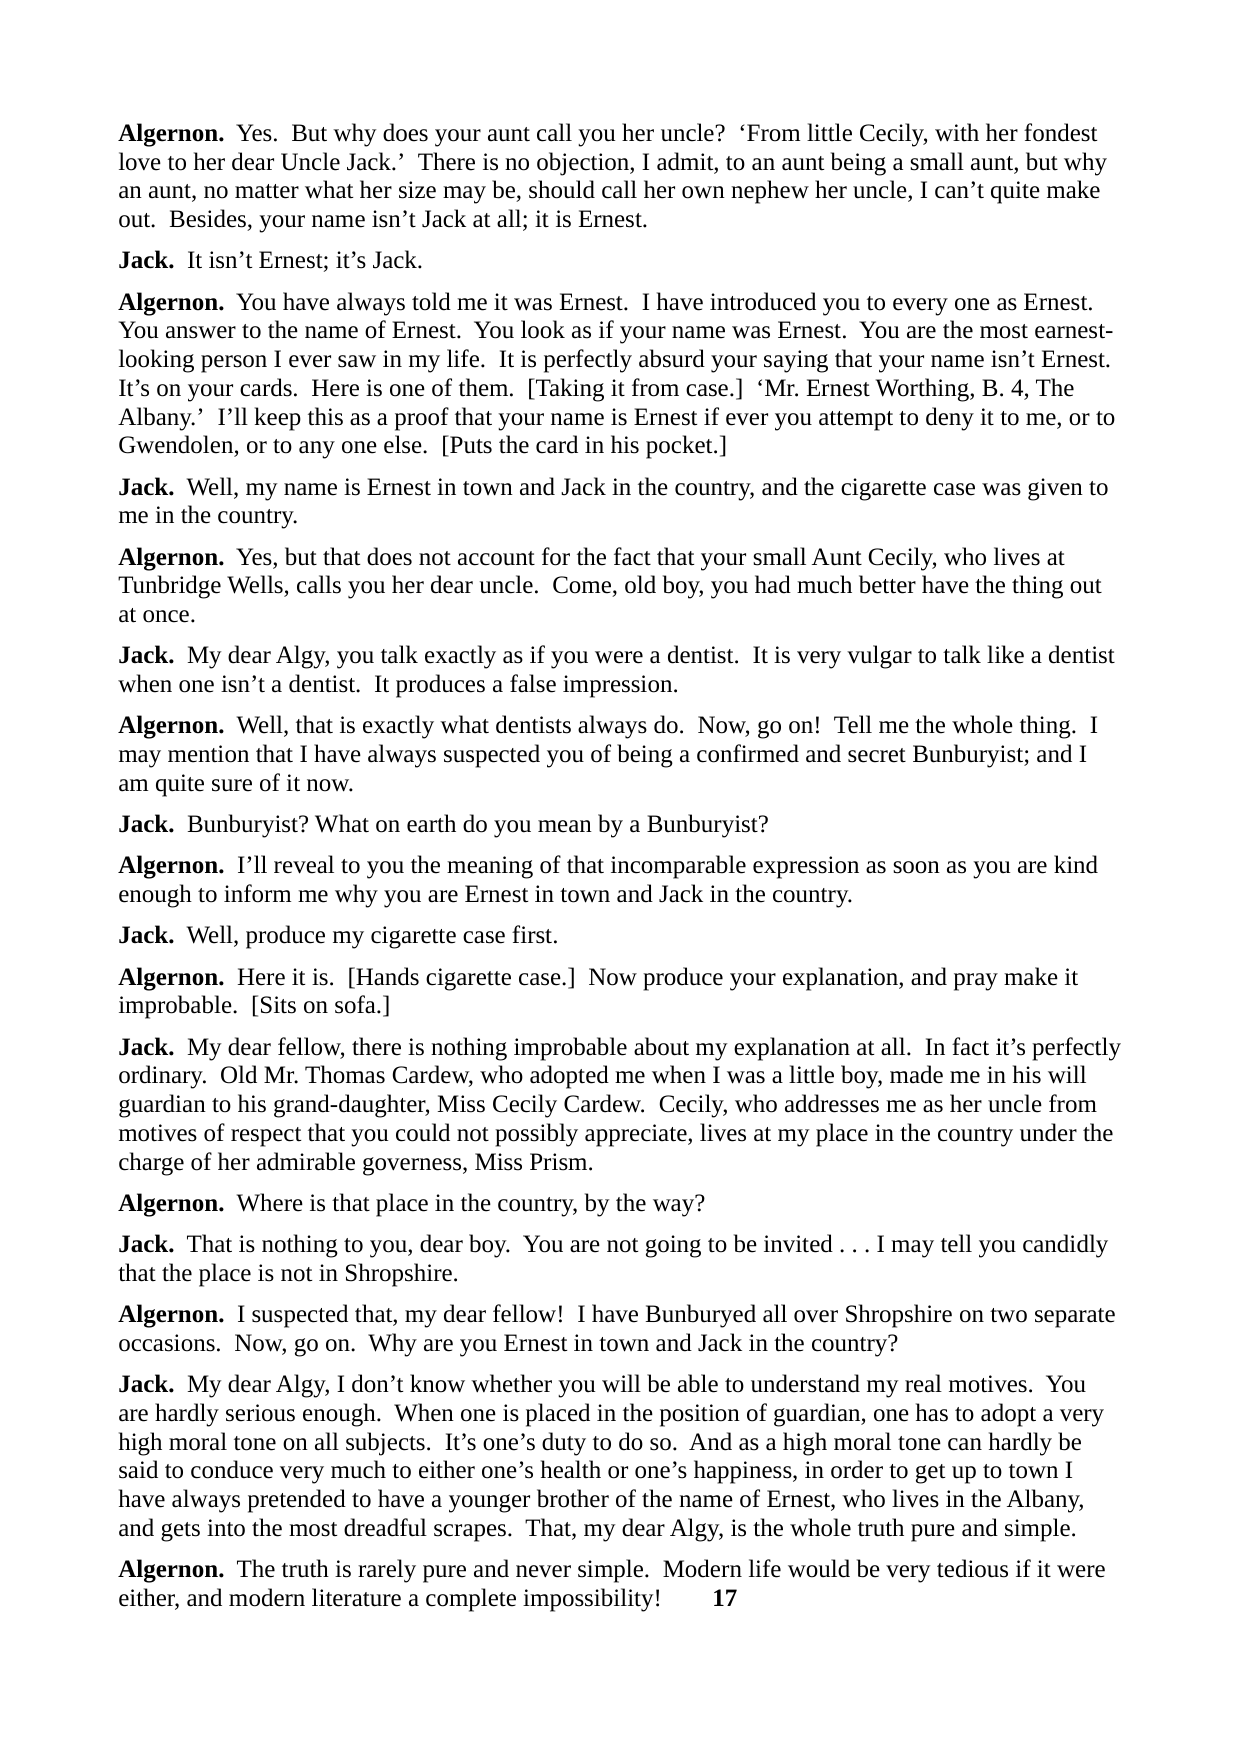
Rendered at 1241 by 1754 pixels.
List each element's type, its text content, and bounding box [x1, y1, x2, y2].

text Algernon. Where is that place in the country, by the way? [118, 1188, 1122, 1217]
text Algernon. Well, that is exactly what dentists always do. Now, go on! Tell me the whole thing. I may mention that I have always suspected you of being a confirmed and secret Bunburyist; and I am quite sure of it now. [118, 711, 1122, 797]
text Jack. Bunburyist? What on earth do you mean by a Bunburyist? [118, 809, 1122, 838]
text Jack. Well, my name is Ernest in town and Jack in the country, and the cigarette case was given to me in the country. [118, 472, 1122, 529]
text Jack. My dear Algy, I don’t know whether you will be able to understand my real motives. You are hardly serious enough. When one is placed in the position of guardian, one has to adopt a very high moral tone on all subjects. It’s one’s duty to do so. And as a high moral tone can hardly be said to conduce very much to either one’s health or one’s happiness, in order to get up to town I have always pretended to have a younger brother of the name of Ernest, who lives in the Albany, and gets into the most dreadful scrapes. That, my dear Algy, is the whole truth pure and simple. [118, 1369, 1122, 1542]
text Algernon. Here it is. [Hands cigarette case.] Now produce your explanation, and pray make it improbable. [Sits on sofa.] [118, 962, 1122, 1019]
text Algernon. You have always told me it was Ernest. I have introduced you to every one as Ernest. You answer to the name of Ernest. You look as if your name was Ernest. You are the most earnest-looking person I ever saw in my life. It is perfectly absurd your saying that your name isn’t Ernest. It’s on your cards. Here is one of them. [Taking it from case.] ‘Mr. Ernest Worthing, B. 4, The Albany.’ I’ll keep this as a proof that your name is Ernest if ever you attempt to deny it to me, or to Gwendolen, or to any one else. [Puts the card in his pocket.] [118, 287, 1122, 459]
text Algernon. The truth is rarely pure and never simple. Modern life would be very tedious if it were either, and modern literature a complete impossibility! 17 [118, 1554, 1122, 1612]
text Jack. That is nothing to you, dear boy. You are not going to be invited . . . I may tell you candidly that the place is not in Shropshire. [118, 1229, 1122, 1287]
text Jack. It isn’t Ernest; it’s Jack. [118, 246, 1122, 274]
text Algernon. I suspected that, my dear fellow! I have Bunburyed all over Shropshire on two separate occasions. Now, go on. Why are you Ernest in town and Jack in the country? [118, 1299, 1122, 1357]
text Algernon. Yes. But why does your aunt call you her uncle? ‘From little Cecily, with her fondest love to her dear Uncle Jack.’ There is no objection, I admit, to an aunt being a small aunt, but why an aunt, no matter what her size may be, should call her own nephew her uncle, I can’t quite make out. Besides, your name isn’t Jack at all; it is Ernest. [118, 118, 1122, 233]
text Algernon. Yes, but that does not account for the fact that your small Aunt Cecily, who lives at Tunbridge Wells, calls you her dear uncle. Come, old boy, you had much better have the thing out at once. [118, 542, 1122, 628]
text Algernon. I’ll reveal to you the meaning of that incomparable expression as soon as you are kind enough to inform me why you are Ernest in town and Jack in the country. [118, 851, 1122, 908]
text Jack. My dear Algy, you talk exactly as if you were a dentist. It is very vulgar to talk like a dentist when one isn’t a dentist. It produces a false impression. [118, 641, 1122, 698]
text Jack. My dear fellow, there is nothing improbable about my explanation at all. In fact it’s perfectly ordinary. Old Mr. Thomas Cardew, who adopted me when I was a little boy, made me in his will guardian to his grand-daughter, Miss Cecily Cardew. Cecily, who addresses me as her uncle from motives of respect that you could not possibly appreciate, lives at my place in the country under the charge of her admirable governess, Miss Prism. [118, 1032, 1122, 1176]
text Jack. Well, produce my cigarette case first. [118, 921, 1122, 949]
